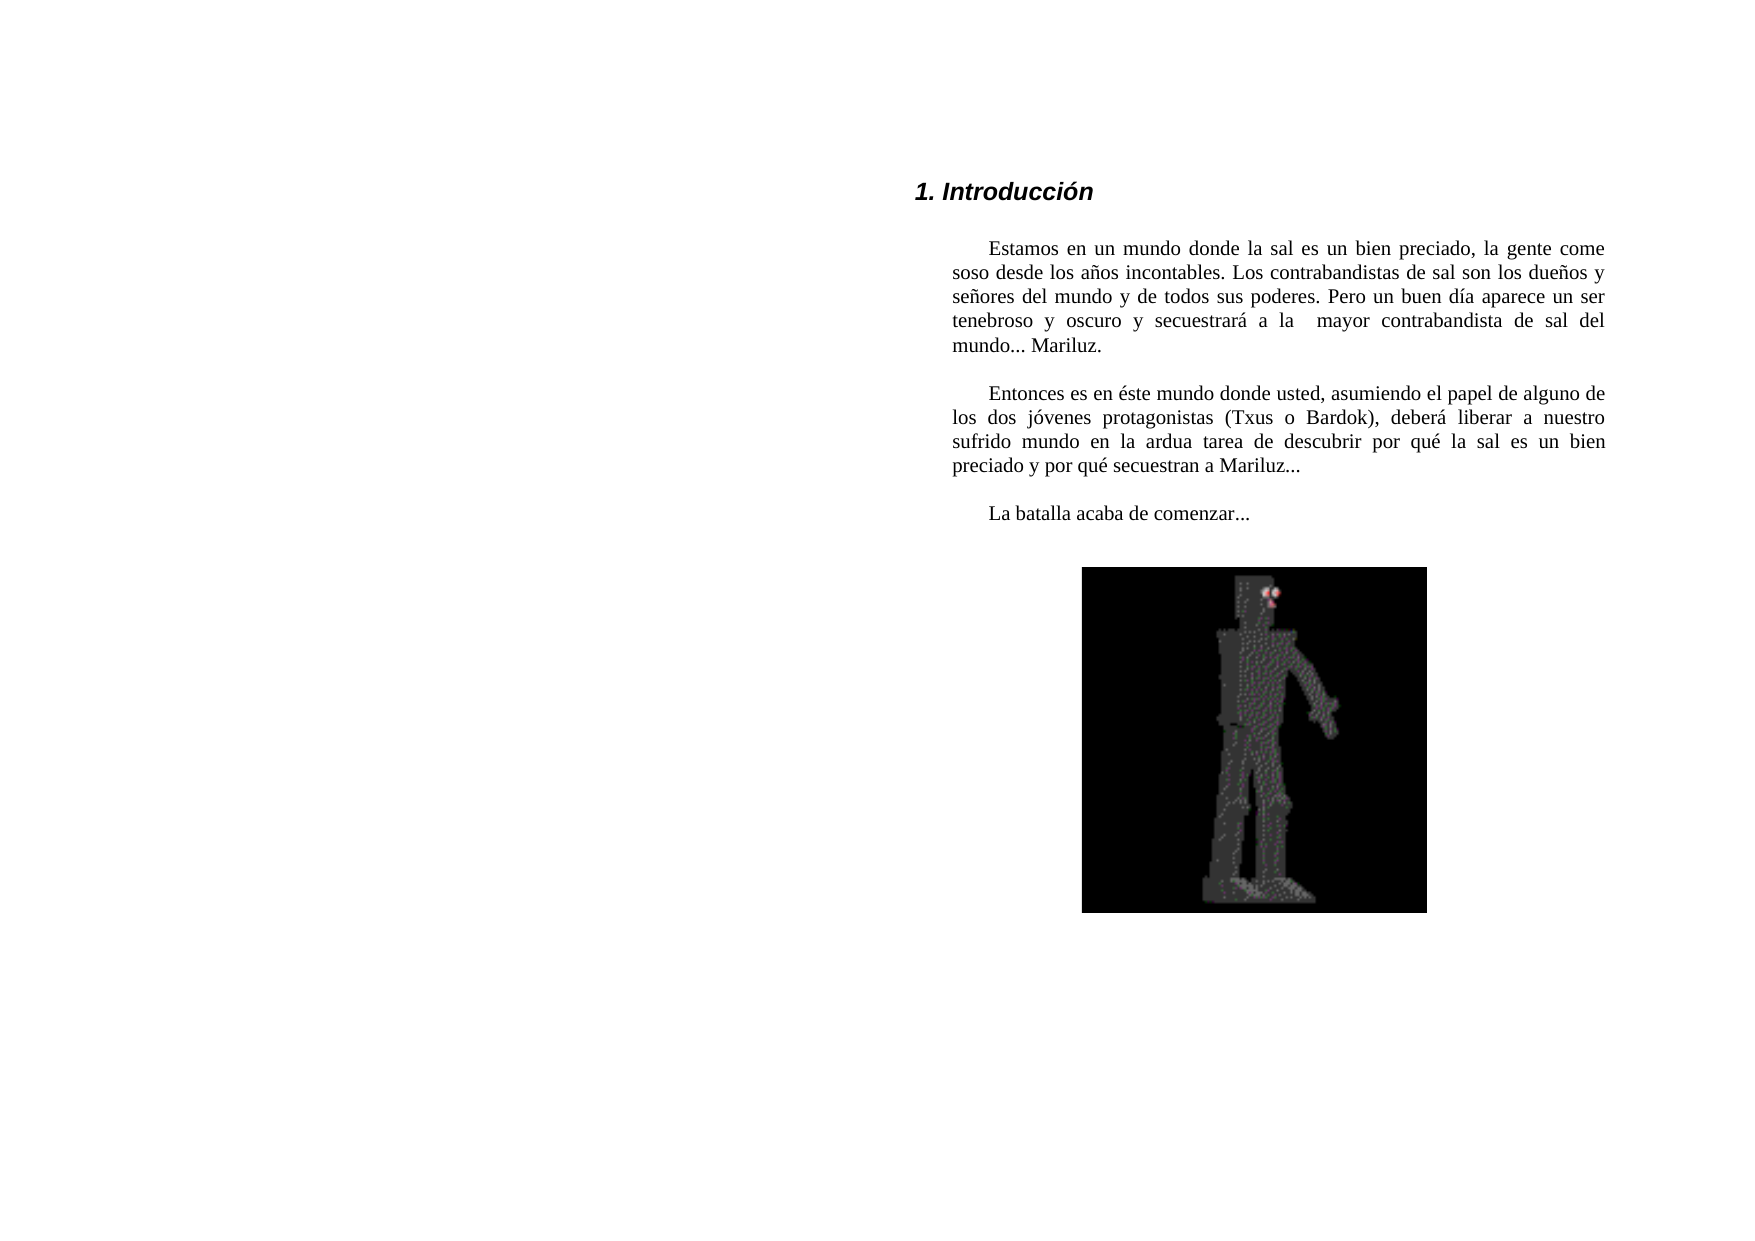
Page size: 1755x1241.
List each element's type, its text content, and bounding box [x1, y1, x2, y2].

subtitle 1. Introducción [914, 177, 1606, 206]
text Entonces es en éste mundo donde usted, asumiendo el papel de alguno de los dos jóvenes protagonistas (Txus o Bardok), deberá liberar a nuestro sufrido mundo en la ardua tarea de descubrir por qué la sal es un bien preciado y por qué secuestran a Mariluz... [952, 381, 1606, 477]
text La batalla acaba de comenzar... [952, 501, 1606, 525]
text Estamos en un mundo donde la sal es un bien preciado, la gente come soso desde los años incontables. Los contrabandistas de sal son los dueños y señores del mundo y de todos sus poderes. Pero un buen día aparece un ser tenebroso y oscuro y secuestrará a la mayor contrabandista de sal del mundo... Mariluz. [952, 236, 1606, 357]
